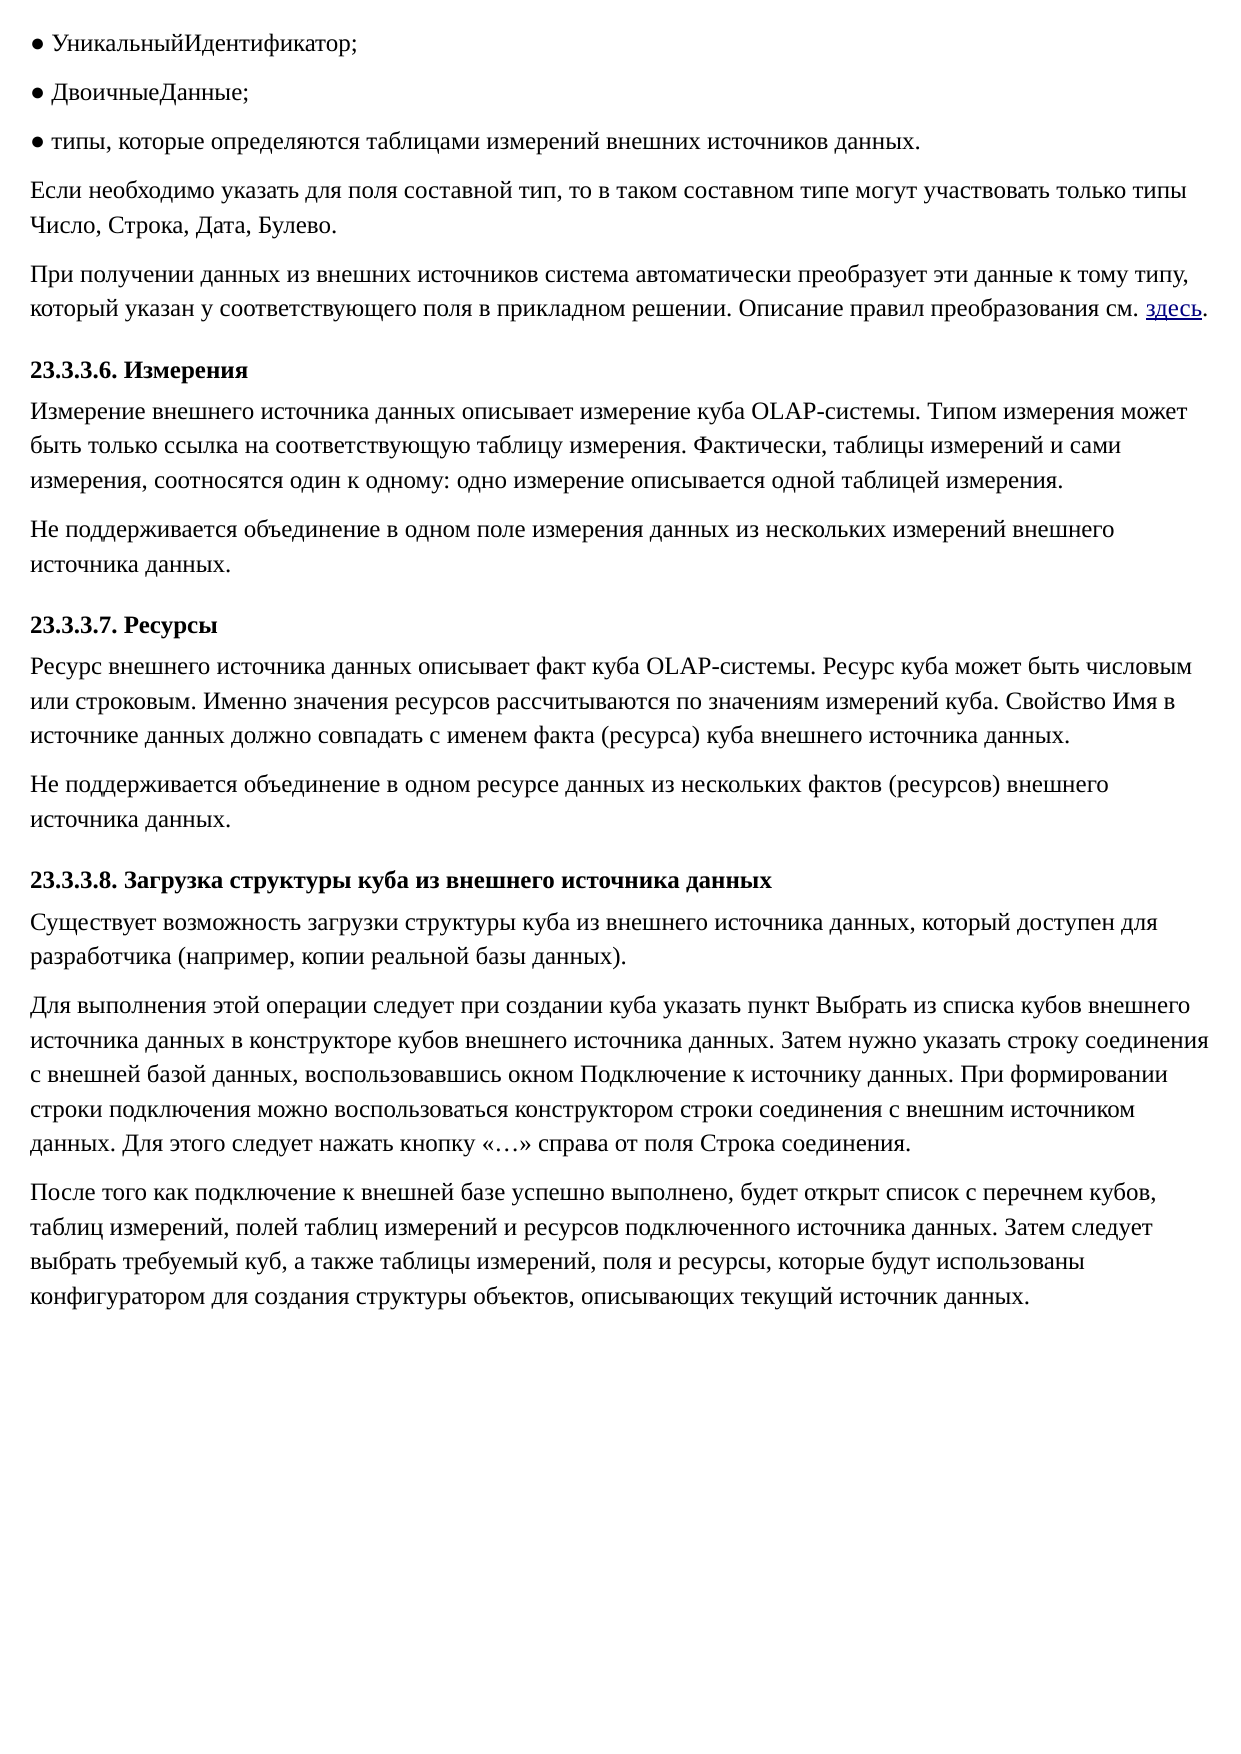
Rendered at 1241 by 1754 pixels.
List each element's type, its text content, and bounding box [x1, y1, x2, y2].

text ● типы, которые определяются таблицами измерений внешних источников данных. [30, 126, 1211, 155]
text При получении данных из внешних источников система автоматически преобразует эти данные к тому типу, который указан у соответствующего поля в прикладном решении. Описание правил преобразования см. здесь. [30, 259, 1211, 322]
text Не поддерживается объединение в одном ресурсе данных из нескольких фактов (ресурсов) внешнего источника данных. [30, 769, 1211, 833]
text Для выполнения этой операции следует при создании куба указать пункт Выбрать из списка кубов внешнего источника данных в конструкторе кубов внешнего источника данных. Затем нужно указать строку соединения с внешней базой данных, воспользовавшись окном Подключение к источнику данных. При формировании строки подключения можно воспользоваться конструктором строки соединения с внешним источником данных. Для этого следует нажать кнопку «…» справа от поля Строка соединения. [30, 990, 1211, 1157]
text Не поддерживается объединение в одном поле измерения данных из нескольких измерений внешнего источника данных. [30, 514, 1211, 577]
text Если необходимо указать для поля составной тип, то в таком составном типе могут участвовать только типы Число, Строка, Дата, Булево. [30, 175, 1211, 238]
text ● УникальныйИдентификатор; [30, 28, 1211, 57]
text Существует возможность загрузки структуры куба из внешнего источника данных, который доступен для разработчика (например, копии реальной базы данных). [30, 907, 1211, 970]
text После того как подключение к внешней базе успешно выполнено, будет открыт список с перечнем кубов, таблиц измерений, полей таблиц измерений и ресурсов подключенного источника данных. Затем следует выбрать требуемый куб, а также таблицы измерений, поля и ресурсы, которые будут использованы конфигуратором для создания структуры объектов, описывающих текущий источник данных. [30, 1177, 1211, 1309]
subtitle 23.3.3.7. Ресурсы [30, 610, 1211, 639]
subtitle 23.3.3.8. Загрузка структуры куба из внешнего источника данных [30, 866, 1211, 894]
text Ресурс внешнего источника данных описывает факт куба OLAP-системы. Ресурс куба может быть числовым или строковым. Именно значения ресурсов рассчитываются по значениям измерений куба. Свойство Имя в источнике данных должно совпадать с именем факта (ресурса) куба внешнего источника данных. [30, 651, 1211, 749]
subtitle 23.3.3.6. Измерения [30, 355, 1211, 384]
text ● ДвоичныеДанные; [30, 77, 1211, 106]
text Измерение внешнего источника данных описывает измерение куба OLAP-системы. Типом измерения может быть только ссылка на соответствующую таблицу измерения. Фактически, таблицы измерений и сами измерения, соотносятся один к одному: одно измерение описывается одной таблицей измерения. [30, 396, 1211, 494]
